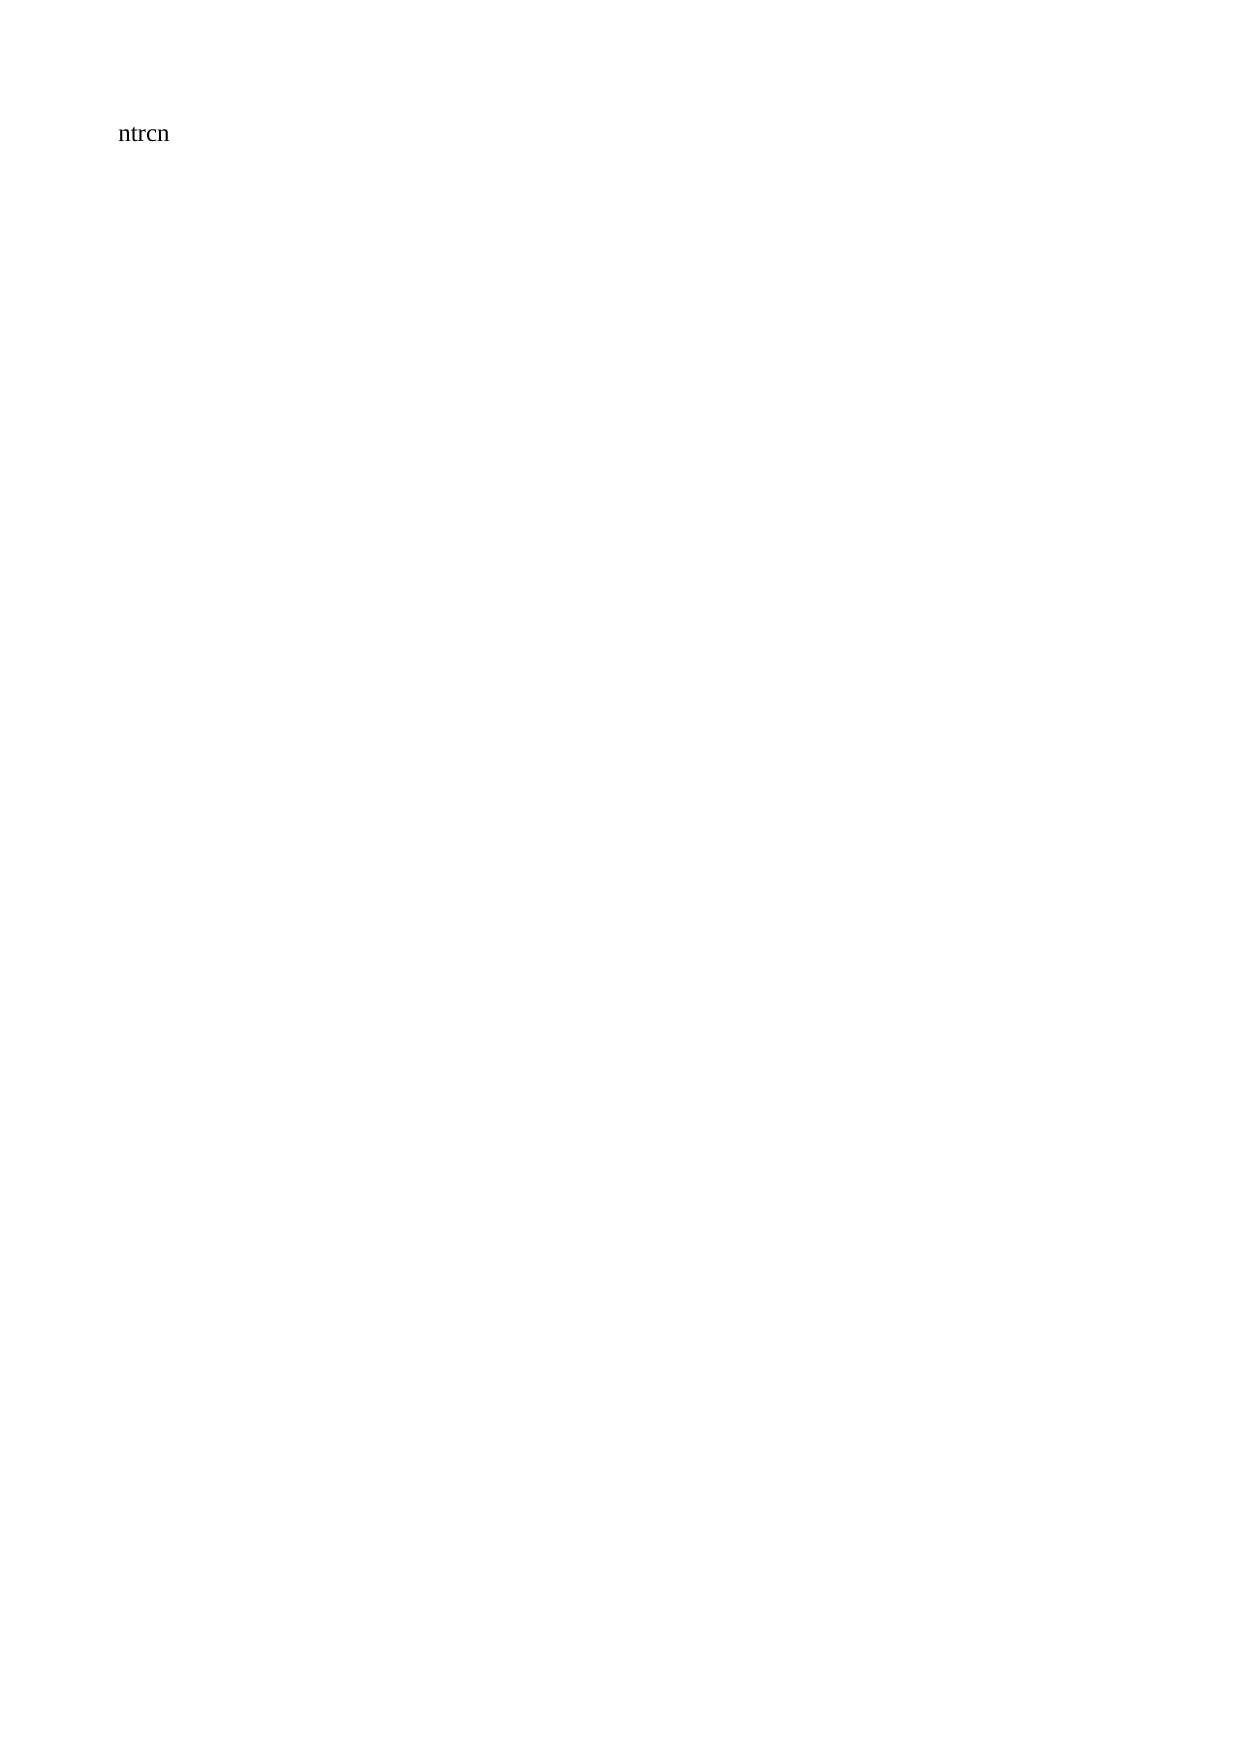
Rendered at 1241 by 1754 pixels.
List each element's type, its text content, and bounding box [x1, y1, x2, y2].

text ntrcn [118, 118, 1122, 147]
